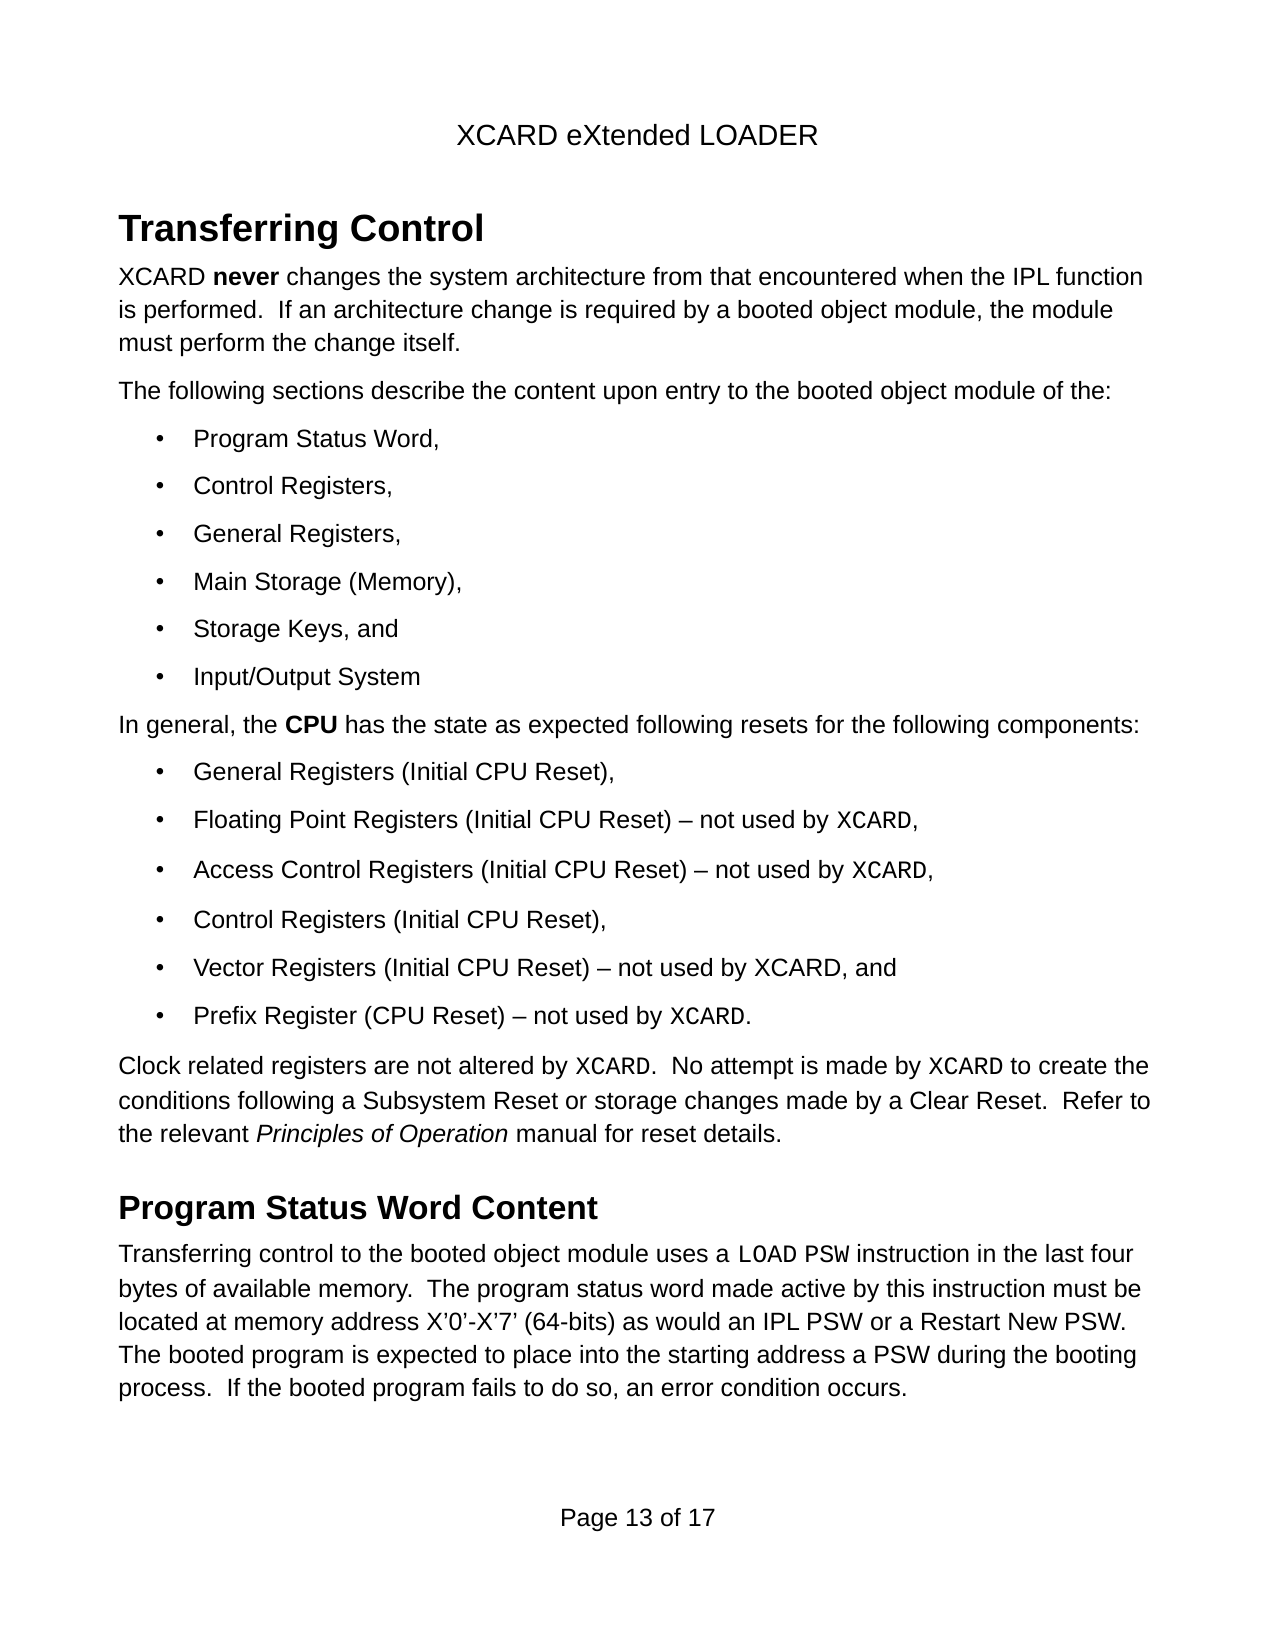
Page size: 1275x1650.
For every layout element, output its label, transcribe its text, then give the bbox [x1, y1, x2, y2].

list General Registers, [156, 519, 1157, 548]
text In general, the CPU has the state as expected following resets for the following components: [118, 710, 1157, 738]
list Access Control Registers (Initial CPU Reset) – not used by XCARD, [156, 855, 1157, 886]
list Prefix Register (CPU Reset) – not used by XCARD. [156, 1001, 1157, 1032]
list Control Registers (Initial CPU Reset), [156, 905, 1157, 934]
subtitle Transferring Control [118, 206, 1157, 250]
list Storage Keys, and [156, 614, 1157, 643]
text XCARD never changes the system architecture from that encountered when the IPL function is performed. If an architecture change is required by a booted object module, the module must perform the change itself. [118, 262, 1157, 357]
list Floating Point Registers (Initial CPU Reset) – not used by XCARD, [156, 805, 1157, 836]
list Program Status Word, [156, 423, 1157, 452]
text The following sections describe the content upon entry to the booted object module of the: [118, 376, 1157, 405]
list Vector Registers (Initial CPU Reset) – not used by XCARD, and [156, 953, 1157, 982]
list General Registers (Initial CPU Reset), [156, 757, 1157, 786]
list Main Storage (Memory), [156, 567, 1157, 596]
text Transferring control to the booted object module uses a LOAD PSW instruction in the last four bytes of available memory. The program status word made active by this instruction must be located at memory address X’0’-X’7’ (64-bits) as would an IPL PSW or a Restart New PSW. The booted program is expected to place into the starting address a PSW during the booting process. If the booted program fails to do so, an error condition occurs. [118, 1239, 1157, 1402]
list Input/Output System [156, 662, 1157, 691]
subtitle Program Status Word Content [118, 1187, 1157, 1226]
text Clock related registers are not altered by XCARD. No attempt is made by XCARD to create the conditions following a Subsystem Reset or storage changes made by a Clear Reset. Refer to the relevant Principles of Operation manual for reset details. [118, 1051, 1157, 1148]
list Control Registers, [156, 471, 1157, 500]
